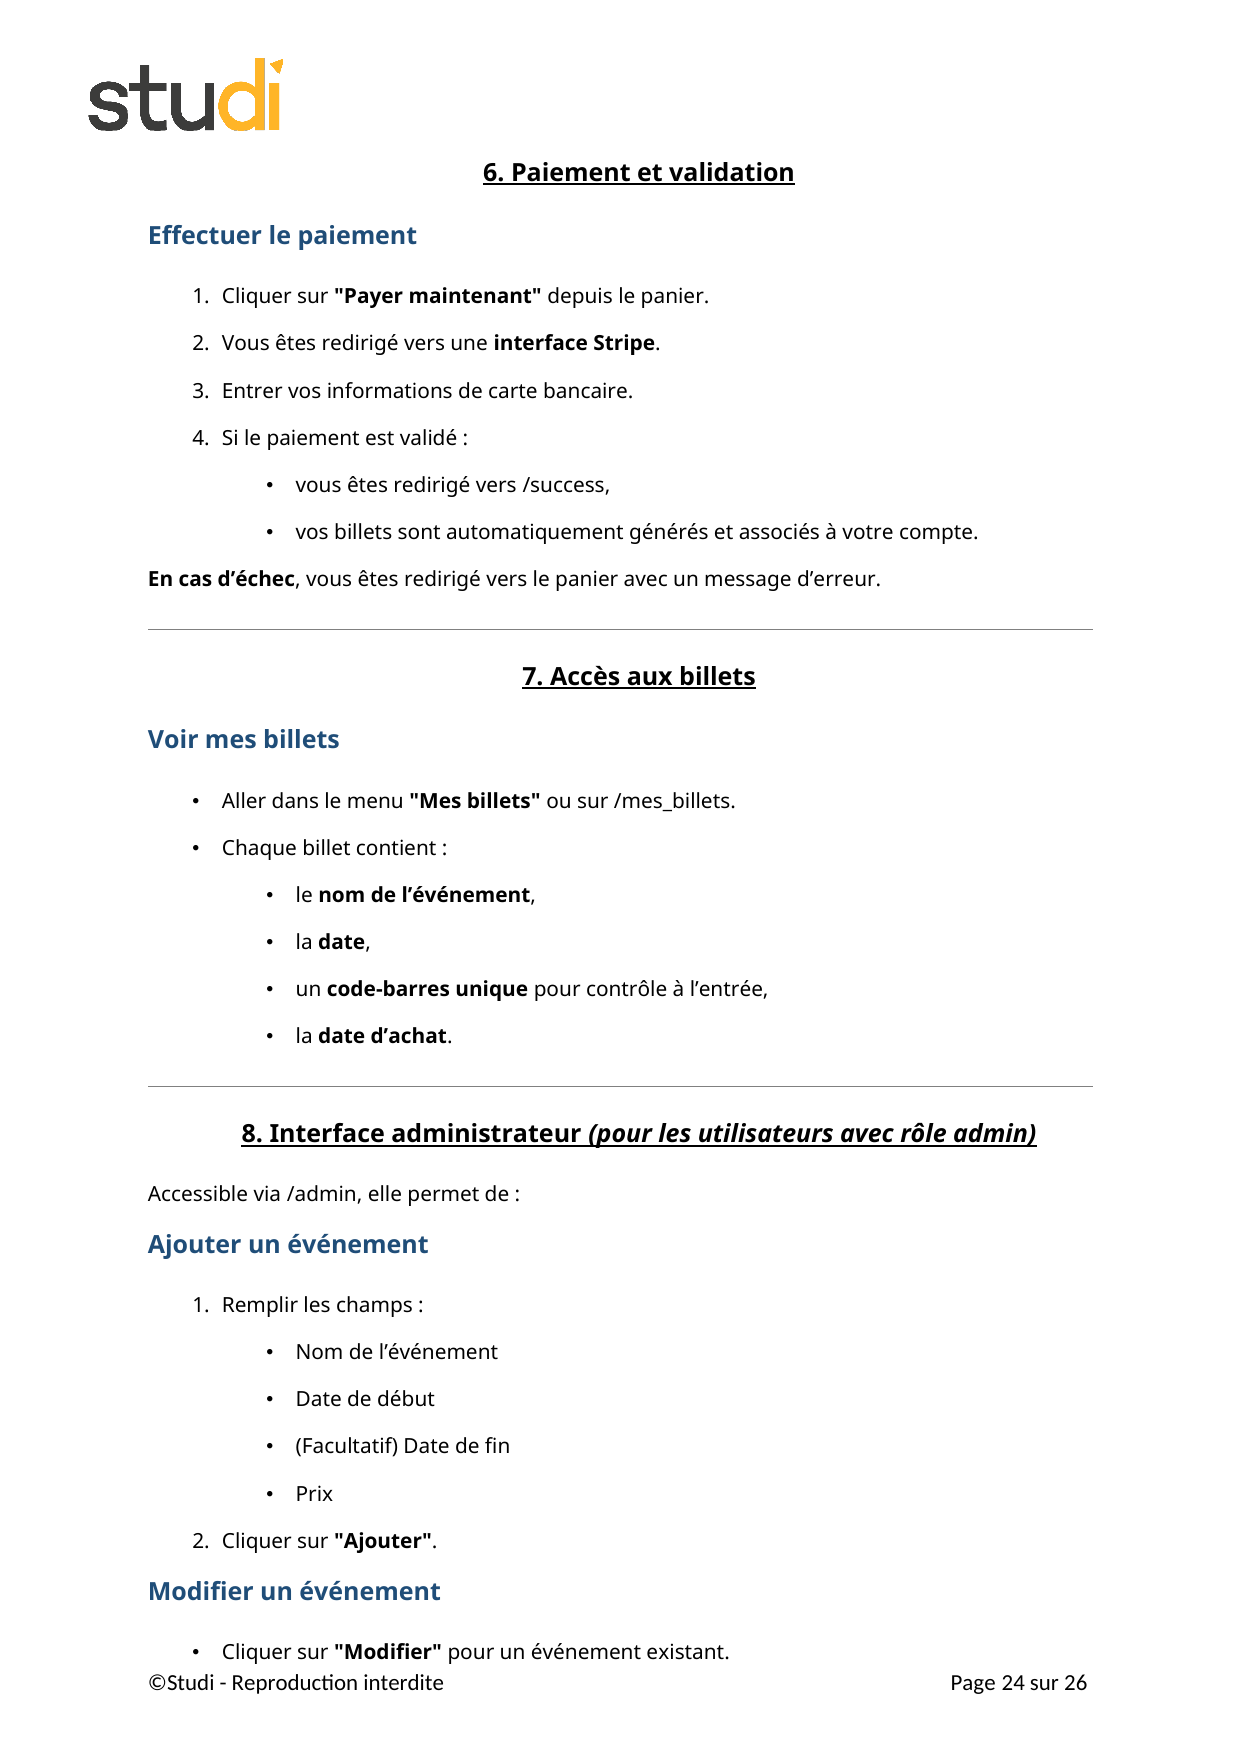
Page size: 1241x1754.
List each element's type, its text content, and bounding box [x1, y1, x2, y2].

subtitle 8. Interface administrateur (pour les utilisateurs avec rôle admin) [185, 1116, 1093, 1150]
list la date, [266, 927, 1093, 956]
list vos billets sont automatiquement générés et associés à votre compte. [266, 517, 1093, 546]
text En cas d’échec, vous êtes redirigé vers le panier avec un message d’erreur. [148, 564, 1093, 593]
list Nom de l’événement [266, 1337, 1093, 1366]
list vous êtes redirigé vers /success, [266, 470, 1093, 498]
picture [88, 58, 283, 131]
subtitle Effectuer le paiement [148, 218, 1093, 252]
list Entrer vos informations de carte bancaire. [192, 376, 1093, 404]
list Date de début [266, 1384, 1093, 1413]
list (Facultatif) Date de fin [266, 1432, 1093, 1460]
list Aller dans le menu "Mes billets" ou sur /mes_billets. [192, 786, 1093, 814]
list un code-barres unique pour contrôle à l’entrée, [266, 974, 1093, 1003]
list la date d’achat. [266, 1022, 1093, 1050]
list Chaque billet contient : [192, 833, 1093, 861]
subtitle Voir mes billets [148, 722, 1093, 756]
list Prix [266, 1479, 1093, 1507]
list Cliquer sur "Payer maintenant" depuis le panier. [192, 281, 1093, 310]
subtitle 7. Accès aux billets [185, 659, 1093, 693]
text Accessible via /admin, elle permet de : [148, 1179, 1093, 1208]
subtitle 6. Paiement et validation [185, 154, 1093, 188]
list Cliquer sur "Modifier" pour un événement existant. [192, 1637, 1093, 1665]
list Remplir les champs : [192, 1290, 1093, 1318]
list Vous êtes redirigé vers une interface Stripe. [192, 328, 1093, 357]
subtitle Ajouter un événement [148, 1227, 1093, 1261]
list Si le paiement est validé : [192, 423, 1093, 451]
subtitle Modifier un événement [148, 1573, 1093, 1607]
list Cliquer sur "Ajouter". [192, 1526, 1093, 1554]
list le nom de l’événement, [266, 880, 1093, 908]
